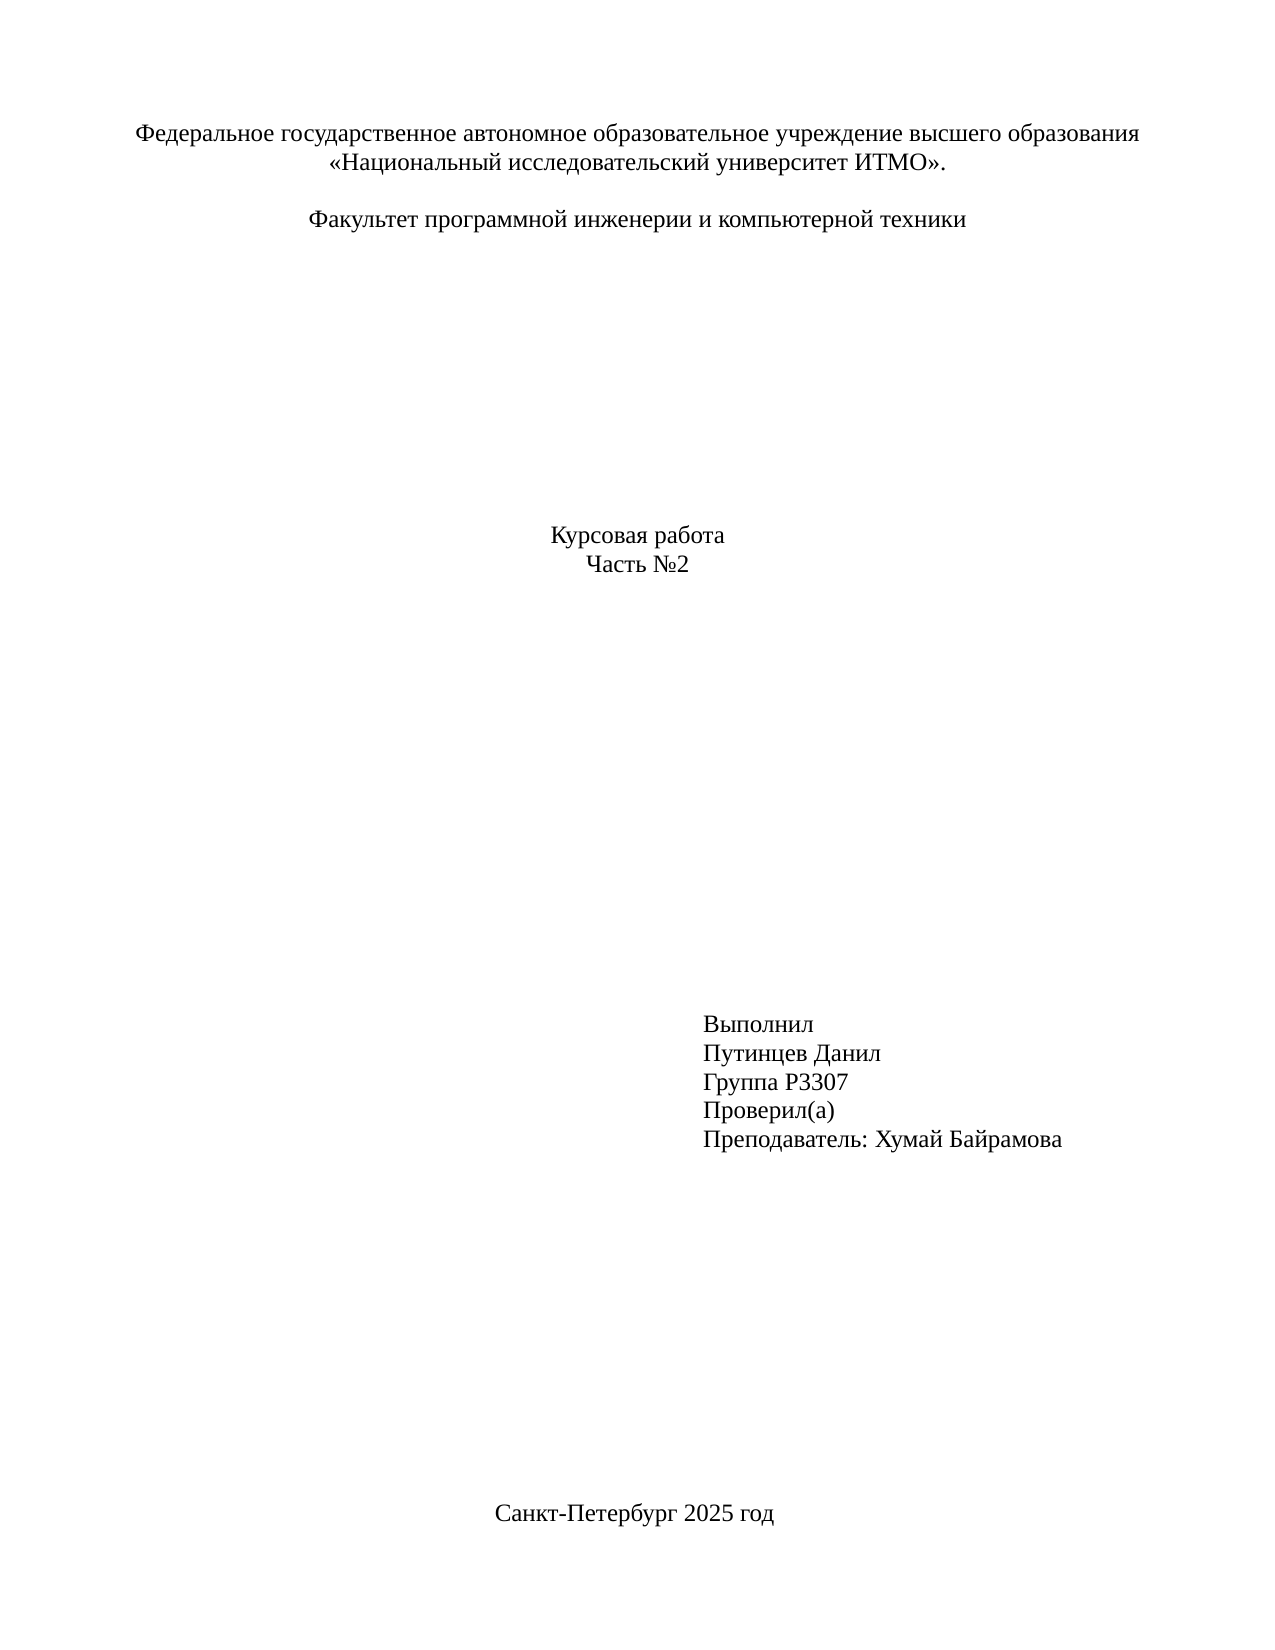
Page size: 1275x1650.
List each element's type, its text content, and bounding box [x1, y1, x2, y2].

text Часть №2 [118, 549, 1157, 578]
text Путинцев Данил [703, 1038, 1157, 1067]
text Факультет программной инженерии и компьютерной техники [118, 204, 1157, 233]
text Выполнил [703, 1009, 1157, 1038]
text Группа P3307 [703, 1067, 1157, 1096]
text Курсовая работа [118, 521, 1157, 549]
text Федеральное государственное автономное образовательное учреждение высшего образования «Национальный исследовательский университет ИТМО». [118, 118, 1157, 176]
text Преподаватель: Хумай Байрамова [703, 1124, 1157, 1153]
text Санкт-Петербург 2025 год [118, 1498, 1157, 1527]
text Проверил(а) [703, 1096, 1157, 1124]
